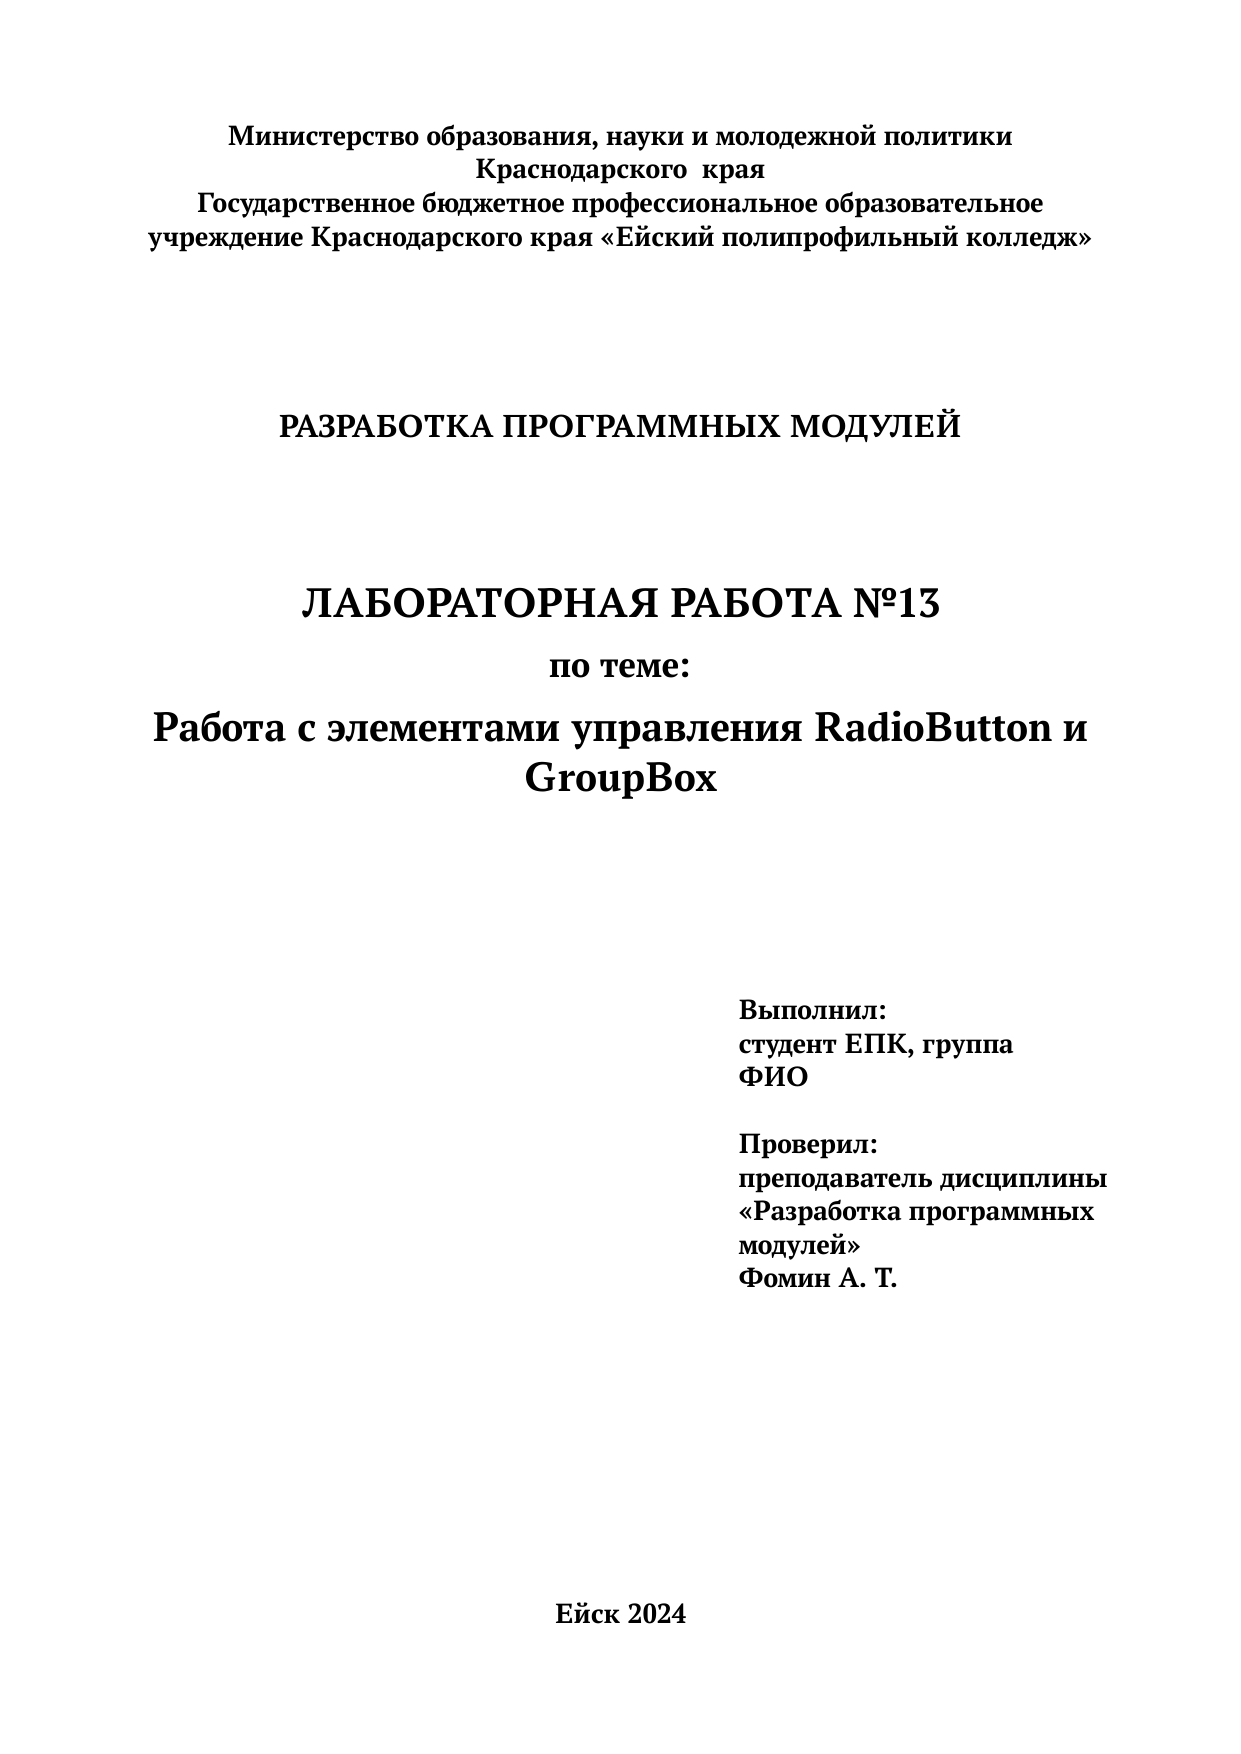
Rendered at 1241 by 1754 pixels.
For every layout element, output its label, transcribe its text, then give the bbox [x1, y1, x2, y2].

text РАЗРАБОТКА ПРОГРАММНЫХ МОДУЛЕЙ [118, 406, 1122, 445]
text Проверил: [738, 1126, 1122, 1160]
text Государственное бюджетное профессиональное образовательное учреждение Краснодарского края «Ейский полипрофильный колледж» [118, 185, 1122, 252]
text Ейск 2024 [118, 1596, 1122, 1629]
text Министерство образования, науки и молодежной политики [118, 118, 1122, 152]
text Фомин А. Т. [738, 1261, 1122, 1294]
text студент ЕПК, группа [738, 1026, 1122, 1059]
subtitle Работа с элементами управления RadioButton и GroupBox [118, 701, 1122, 801]
text Выполнил: [738, 992, 1122, 1026]
text ФИО [738, 1059, 1122, 1093]
text по теме: [118, 642, 1122, 686]
text Краснодарского края [118, 152, 1122, 185]
text преподаватель дисциплины «Разработка программных модулей» [738, 1160, 1122, 1261]
text ЛАБОРАТОРНАЯ РАБОТА №13 [118, 577, 1122, 627]
